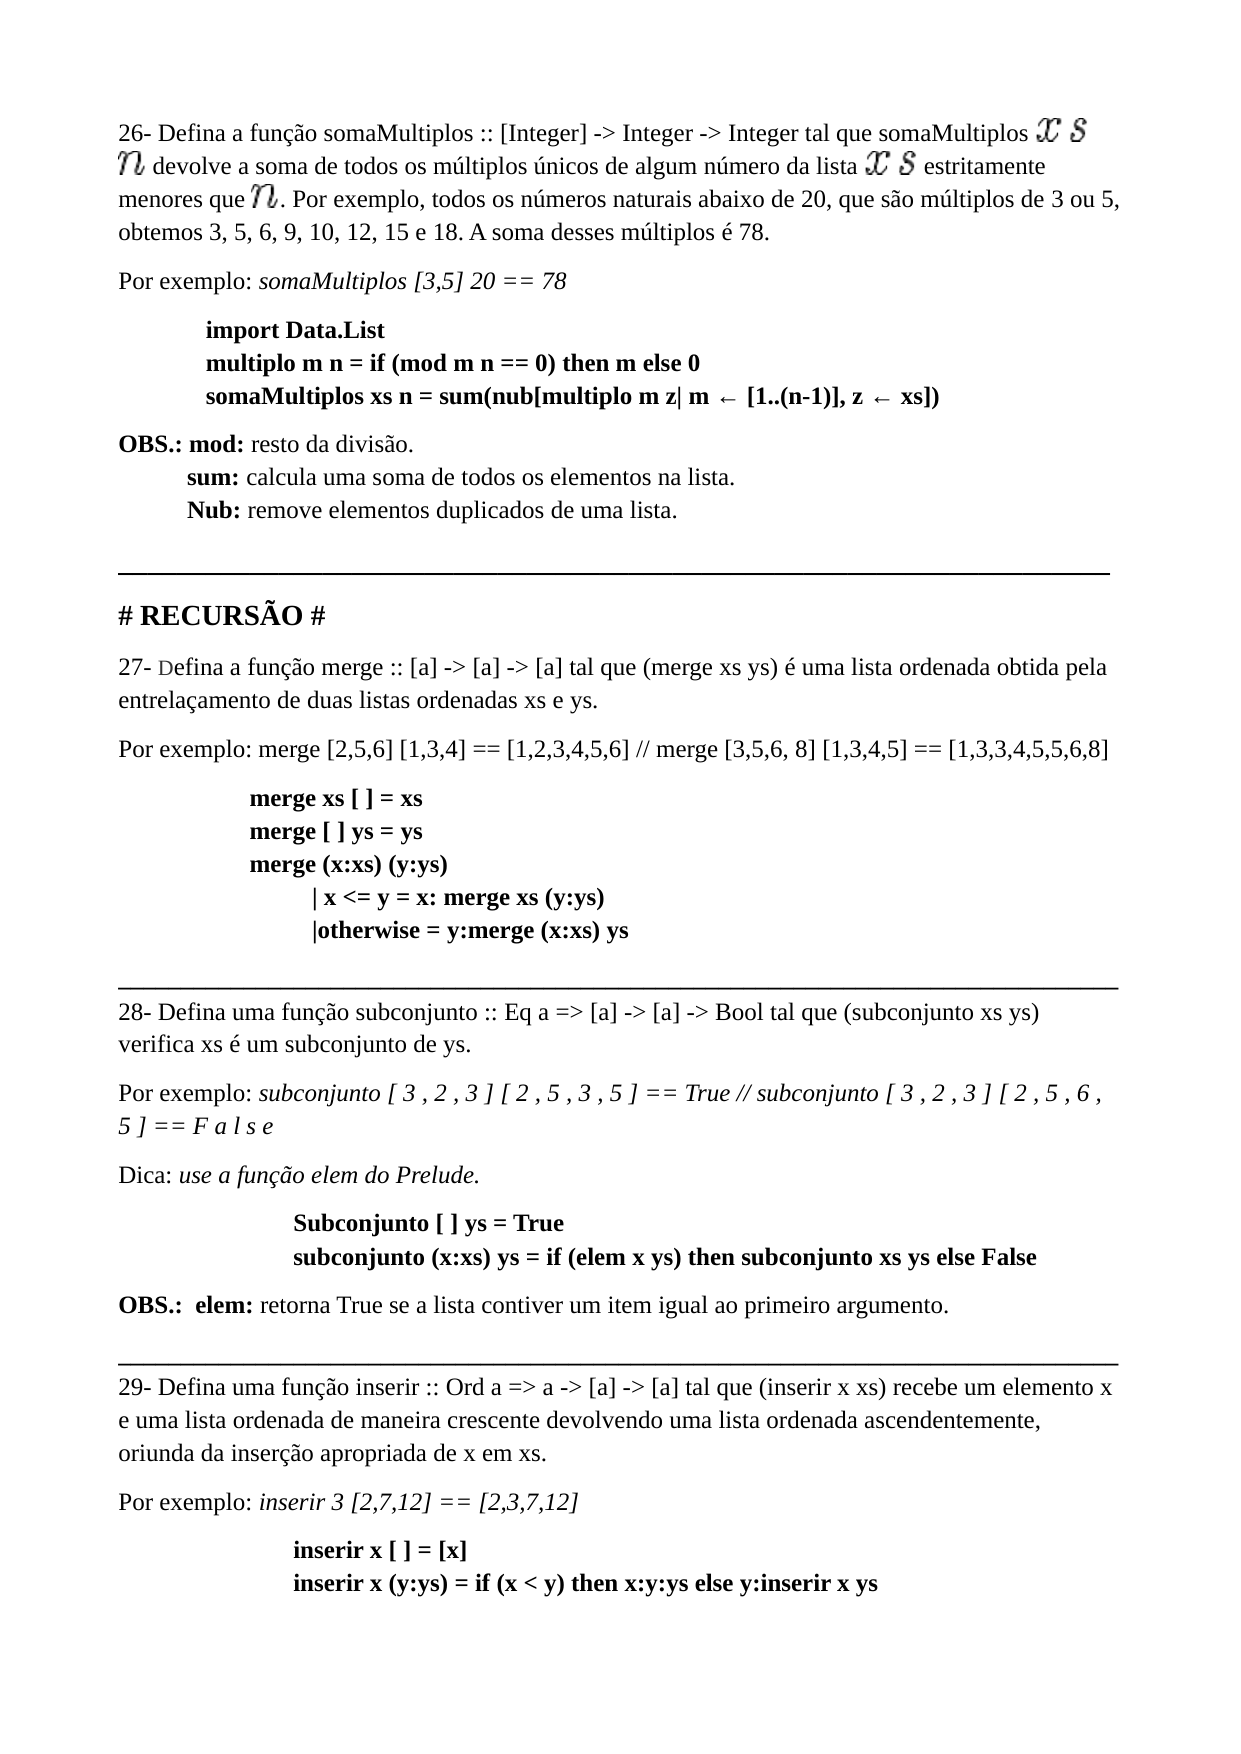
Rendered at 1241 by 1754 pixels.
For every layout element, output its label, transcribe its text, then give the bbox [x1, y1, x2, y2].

text 27- Defina a função merge :: [a] -> [a] -> [a] tal que (merge xs ys) é uma lista ordenada obtida pela entrelaçamento de duas listas ordenadas xs e ys. [118, 652, 1122, 714]
picture [1035, 118, 1089, 142]
text merge xs [ ] = xs merge [ ] ys = ys merge (x:xs) (y:ys) | x <= y = x: merge xs (y:ys) |otherwise = y:merge (x:xs) ys [118, 783, 1122, 944]
text Dica: use a função elem do Prelude. [118, 1160, 1122, 1189]
picture [118, 151, 147, 175]
text Por exemplo: inserir 3 [2,7,12] == [2,3,7,12] [118, 1487, 1122, 1515]
text inserir x [ ] = [x] inserir x (y:ys) = if (x < y) then x:y:ys else y:inserir x ys [118, 1535, 1122, 1597]
text # RECURSÃO # [118, 598, 1122, 632]
text OBS.: mod: resto da divisão. sum: calcula uma soma de todos os elementos na lista. Nub: remove elementos duplicados de uma lista. [118, 429, 1122, 524]
text OBS.: elem: retorna True se a lista contiver um item igual ao primeiro argumento. [118, 1290, 1122, 1319]
text ________________________________________________________________________________28- Defina uma função subconjunto :: Eq a => [a] -> [a] -> Bool tal que (subconjunto xs ys) verifica xs é um subconjunto de ys. [118, 963, 1122, 1058]
text import Data.List multiplo m n = if (mod m n == 0) then m else 0 somaMultiplos xs n = sum(nub[multiplo m z| m ← [1..(n-1)], z ← xs]) [118, 315, 1122, 409]
text Por exemplo: somaMultiplos [3,5] 20 == 78 [118, 266, 1122, 295]
text Por exemplo: merge [2,5,6] [1,3,4] == [1,2,3,4,5,6] // merge [3,5,6, 8] [1,3,4,5] == [1,3,3,4,5,5,6,8] [118, 734, 1122, 763]
text Por exemplo: subconjunto [ 3 , 2 , 3 ] [ 2 , 5 , 3 , 5 ] == True // subconjunto [ 3 , 2 , 3 ] [ 2 , 5 , 6 , 5 ] == F a l s e [118, 1078, 1122, 1140]
picture [251, 184, 280, 208]
text ____________________________________________________________________ [118, 544, 1122, 578]
text ________________________________________________________________________________29- Defina uma função inserir :: Ord a => a -> [a] -> [a] tal que (inserir x xs) recebe um elemento x e uma lista ordenada de maneira crescente devolvendo uma lista ordenada ascendentemente, oriunda da inserção apropriada de x em xs. [118, 1339, 1122, 1467]
text Subconjunto [ ] ys = True subconjunto (x:xs) ys = if (elem x ys) then subconjunto xs ys else False [118, 1208, 1122, 1270]
picture [864, 151, 918, 175]
text 26- Defina a função somaMultiplos :: [Integer] -> Integer -> Integer tal que somaMultiplos devolve a soma de todos os múltiplos únicos de algum número da lista estritamente menores que . Por exemplo, todos os números naturais abaixo de 20, que são múltiplos de 3 ou 5, obtemos 3, 5, 6, 9, 10, 12, 15 e 18. A soma desses múltiplos é 78. [118, 118, 1122, 246]
